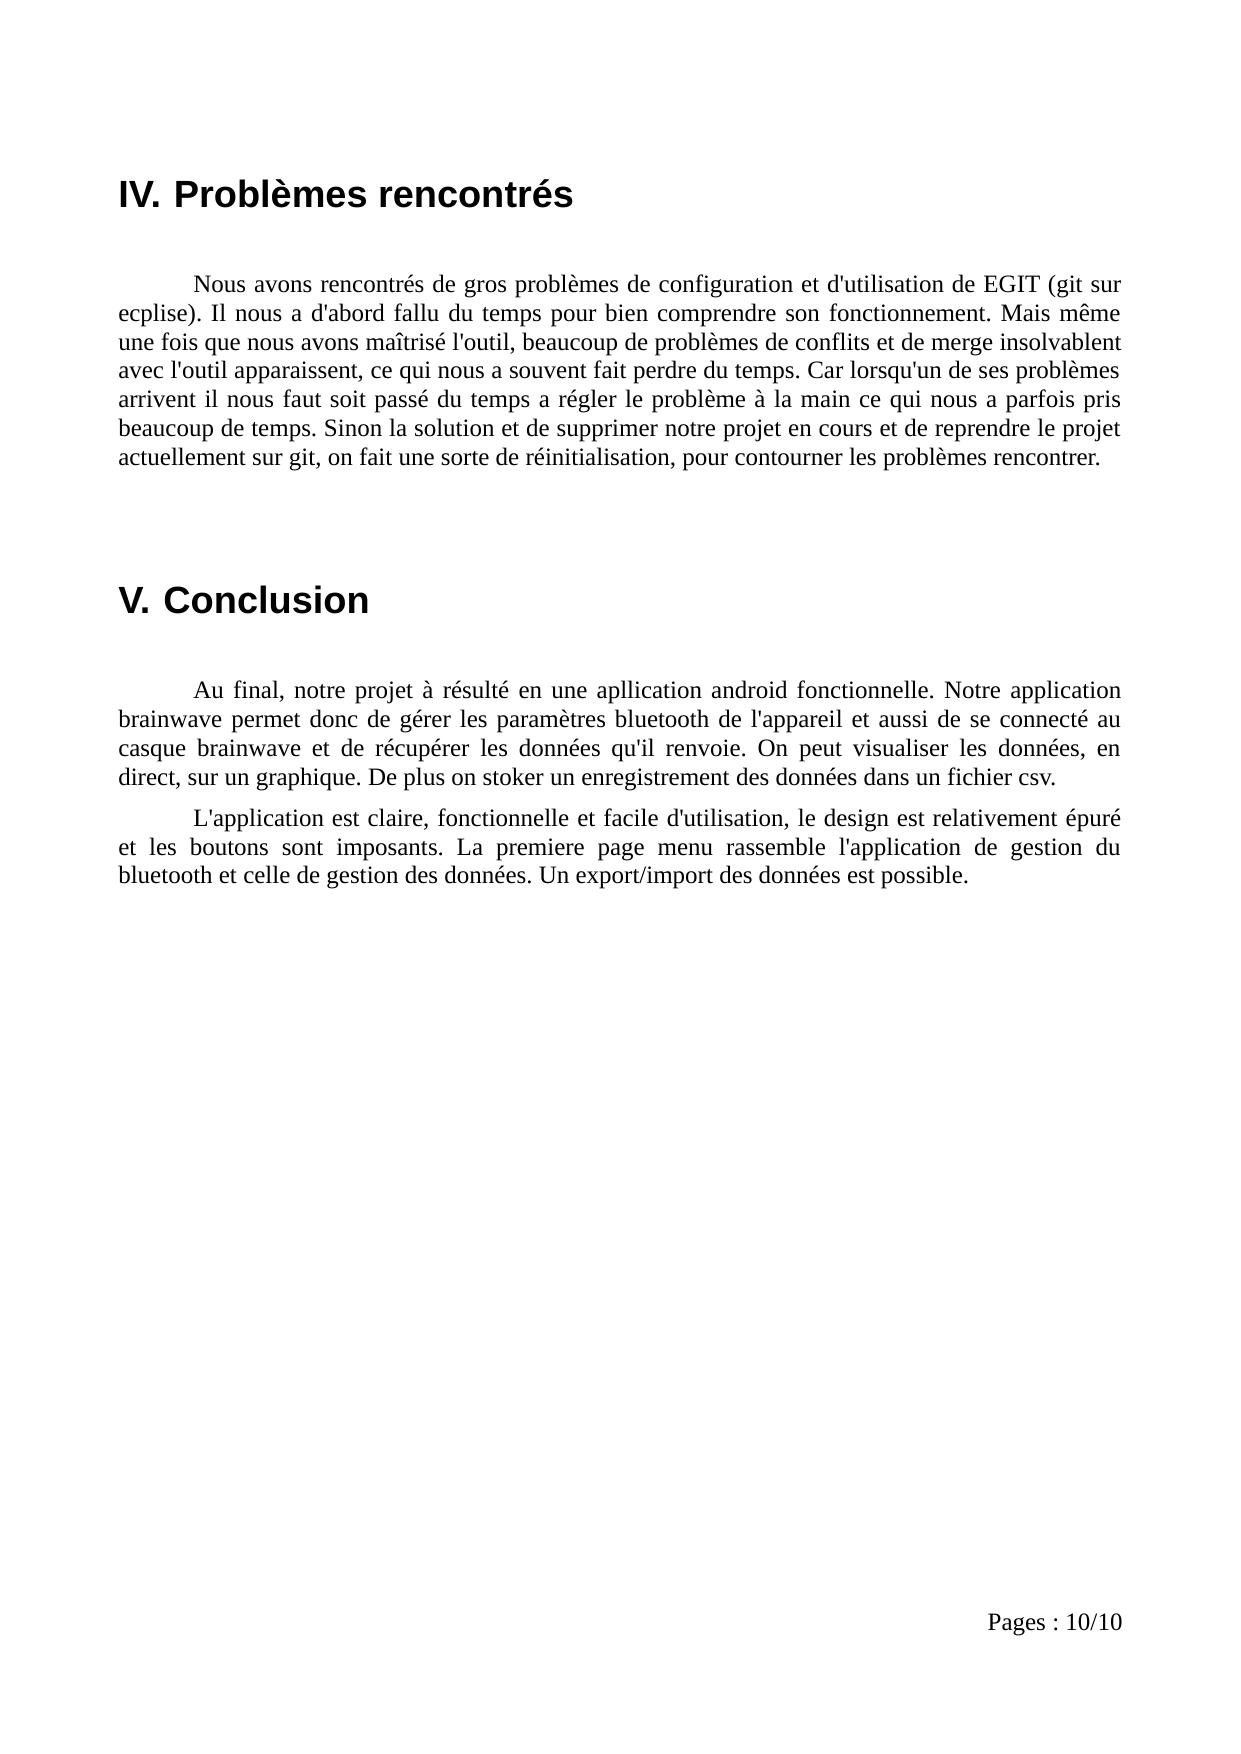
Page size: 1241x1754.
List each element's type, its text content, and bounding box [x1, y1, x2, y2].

text Nous avons rencontrés de gros problèmes de configuration et d'utilisation de EGIT (git sur ecplise). Il nous a d'abord fallu du temps pour bien comprendre son fonctionnement. Mais même une fois que nous avons maîtrisé l'outil, beaucoup de problèmes de conflits et de merge insolvablent avec l'outil apparaissent, ce qui nous a souvent fait perdre du temps. Car lorsqu'un de ses problèmes arrivent il nous faut soit passé du temps a régler le problème à la main ce qui nous a parfois pris beaucoup de temps. Sinon la solution et de supprimer notre projet en cours et de reprendre le projet actuellement sur git, on fait une sorte de réinitialisation, pour contourner les problèmes rencontrer. [118, 269, 1122, 471]
text L'application est claire, fonctionnelle et facile d'utilisation, le design est relativement épuré et les boutons sont imposants. La premiere page menu rassemble l'application de gestion du bluetooth et celle de gestion des données. Un export/import des données est possible. [118, 803, 1122, 889]
subtitle Problèmes rencontrés [118, 172, 1122, 216]
subtitle Conclusion [118, 578, 1122, 622]
text Au final, notre projet à résulté en une apllication android fonctionnelle. Notre application brainwave permet donc de gérer les paramètres bluetooth de l'appareil et aussi de se connecté au casque brainwave et de récupérer les données qu'il renvoie. On peut visualiser les données, en direct, sur un graphique. De plus on stoker un enregistrement des données dans un fichier csv. [118, 675, 1122, 790]
